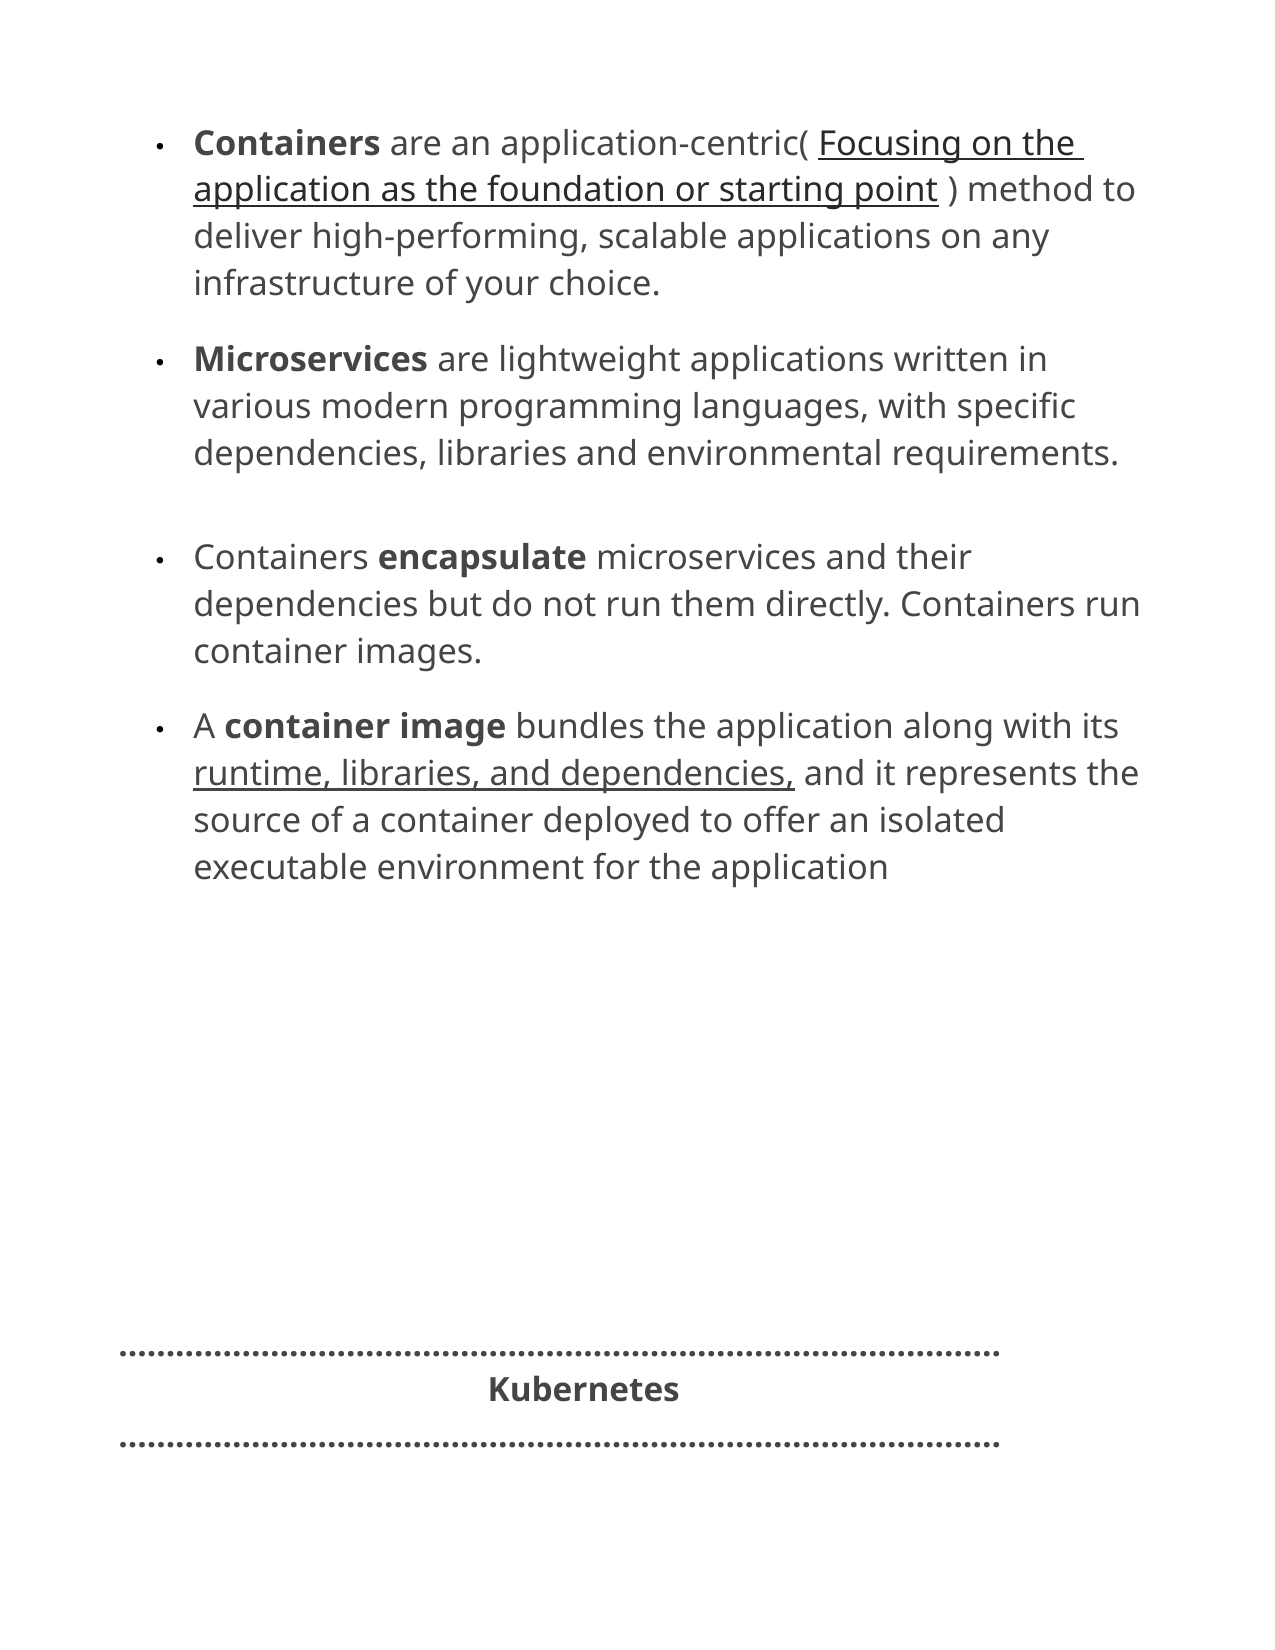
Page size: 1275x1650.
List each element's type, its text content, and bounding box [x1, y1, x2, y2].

list Containers encapsulate microservices and their dependencies but do not run them directly. Containers run container images. [156, 532, 1157, 673]
list Containers are an application-centric( Focusing on the application as the foundation or starting point ) method to deliver high-performing, scalable applications on any infrastructure of your choice. [156, 118, 1157, 306]
text ………………………………………………………………………………… [118, 1411, 1157, 1457]
text Kubernetes [118, 1366, 1157, 1411]
text ………………………………………………………………………………… [118, 1321, 1157, 1366]
list A container image bundles the application along with its runtime, libraries, and dependencies, and it represents the source of a container deployed to offer an isolated executable environment for the application [156, 702, 1157, 889]
list Microservices are lightweight applications written in various modern programming languages, with specific dependencies, libraries and environmental requirements. [156, 334, 1157, 475]
